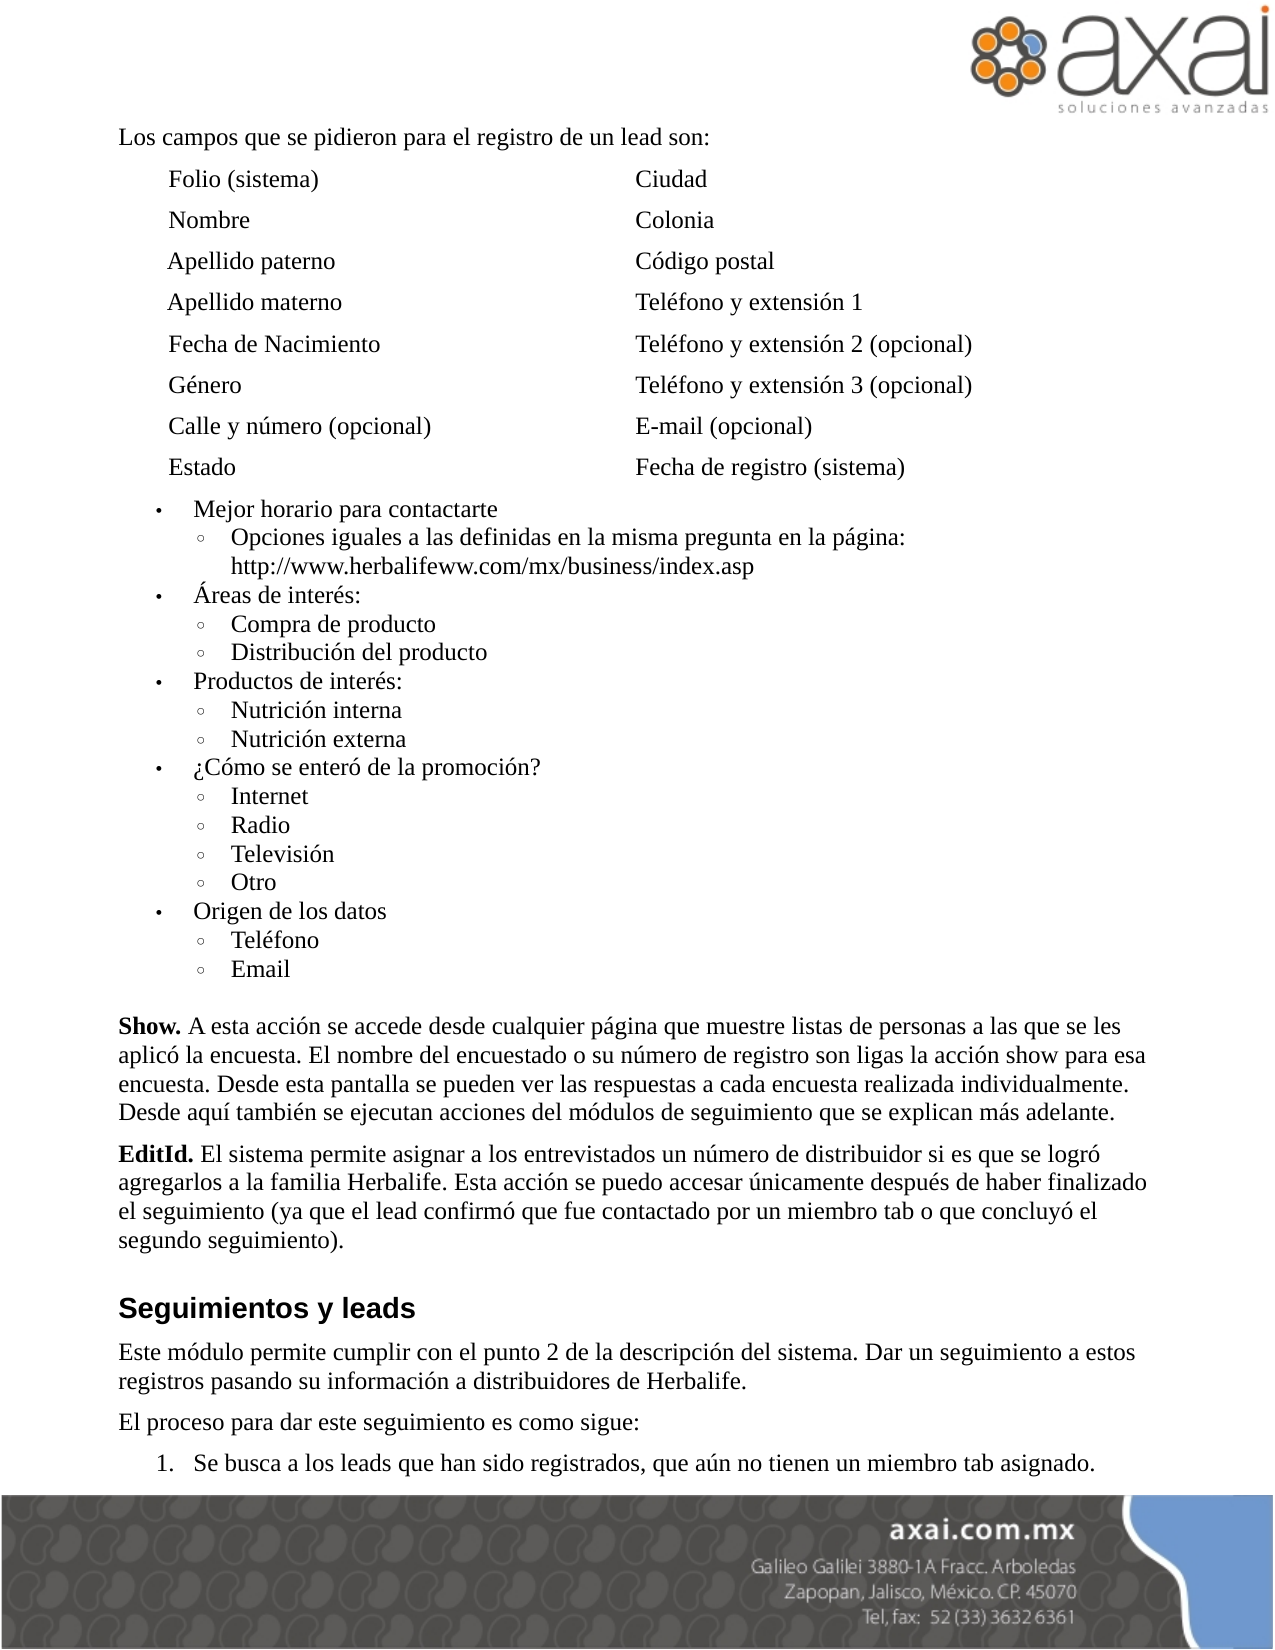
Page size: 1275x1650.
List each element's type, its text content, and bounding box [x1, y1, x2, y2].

text Este módulo permite cumplir con el punto 2 de la descripción del sistema. Dar un seguimiento a estos registros pasando su información a distribuidores de Herbalife. [118, 1337, 1157, 1395]
text El proceso para dar este seguimiento es como sigue: [118, 1407, 1157, 1436]
text Apellido materno Teléfono y extensión 1 [118, 287, 1157, 316]
picture [968, 1, 1274, 118]
list Origen de los datos [156, 896, 1157, 925]
list Otro [193, 867, 1157, 896]
list Radio [193, 810, 1157, 839]
list Teléfono [193, 925, 1157, 954]
text EditId. El sistema permite asignar a los entrevistados un número de distribuidor si es que se logró agregarlos a la familia Herbalife. Esta acción se puedo accesar únicamente después de haber finalizado el seguimiento (ya que el lead confirmó que fue contactado por un miembro tab o que concluyó el segundo seguimiento). [118, 1139, 1157, 1254]
list Distribución del producto [193, 637, 1157, 666]
list Se busca a los leads que han sido registrados, que aún no tienen un miembro tab asignado. [156, 1448, 1157, 1477]
list Mejor horario para contactarte [156, 494, 1157, 522]
list Televisión [193, 839, 1157, 867]
text Folio (sistema) Ciudad [118, 164, 1157, 192]
list Áreas de interés: [156, 580, 1157, 609]
text Nombre Colonia [118, 205, 1157, 234]
text Apellido paterno Código postal [118, 246, 1157, 275]
picture [1, 1495, 1273, 1649]
list Nutrición interna [193, 695, 1157, 724]
text Fecha de Nacimiento Teléfono y extensión 2 (opcional) [118, 329, 1157, 357]
list Nutrición externa [193, 724, 1157, 752]
subtitle Seguimientos y leads [118, 1291, 1157, 1325]
list Email [193, 954, 1157, 982]
list Internet [193, 781, 1157, 810]
text Los campos que se pidieron para el registro de un lead son: [118, 122, 1157, 151]
text Género Teléfono y extensión 3 (opcional) [118, 370, 1157, 399]
text Calle y número (opcional) E-mail (opcional) [118, 411, 1157, 440]
list ¿Cómo se enteró de la promoción? [156, 752, 1157, 781]
text Estado Fecha de registro (sistema) [118, 452, 1157, 481]
list Opciones iguales a las definidas en la misma pregunta en la página: http://www.herbalifeww.com/mx/business/index.asp [193, 522, 1157, 580]
list Compra de producto [193, 609, 1157, 637]
list Productos de interés: [156, 666, 1157, 695]
text Show. A esta acción se accede desde cualquier página que muestre listas de personas a las que se les aplicó la encuesta. El nombre del encuestado o su número de registro son ligas la acción show para esa encuesta. Desde esta pantalla se pueden ver las respuestas a cada encuesta realizada individualmente. Desde aquí también se ejecutan acciones del módulos de seguimiento que se explican más adelante. [118, 1011, 1157, 1126]
